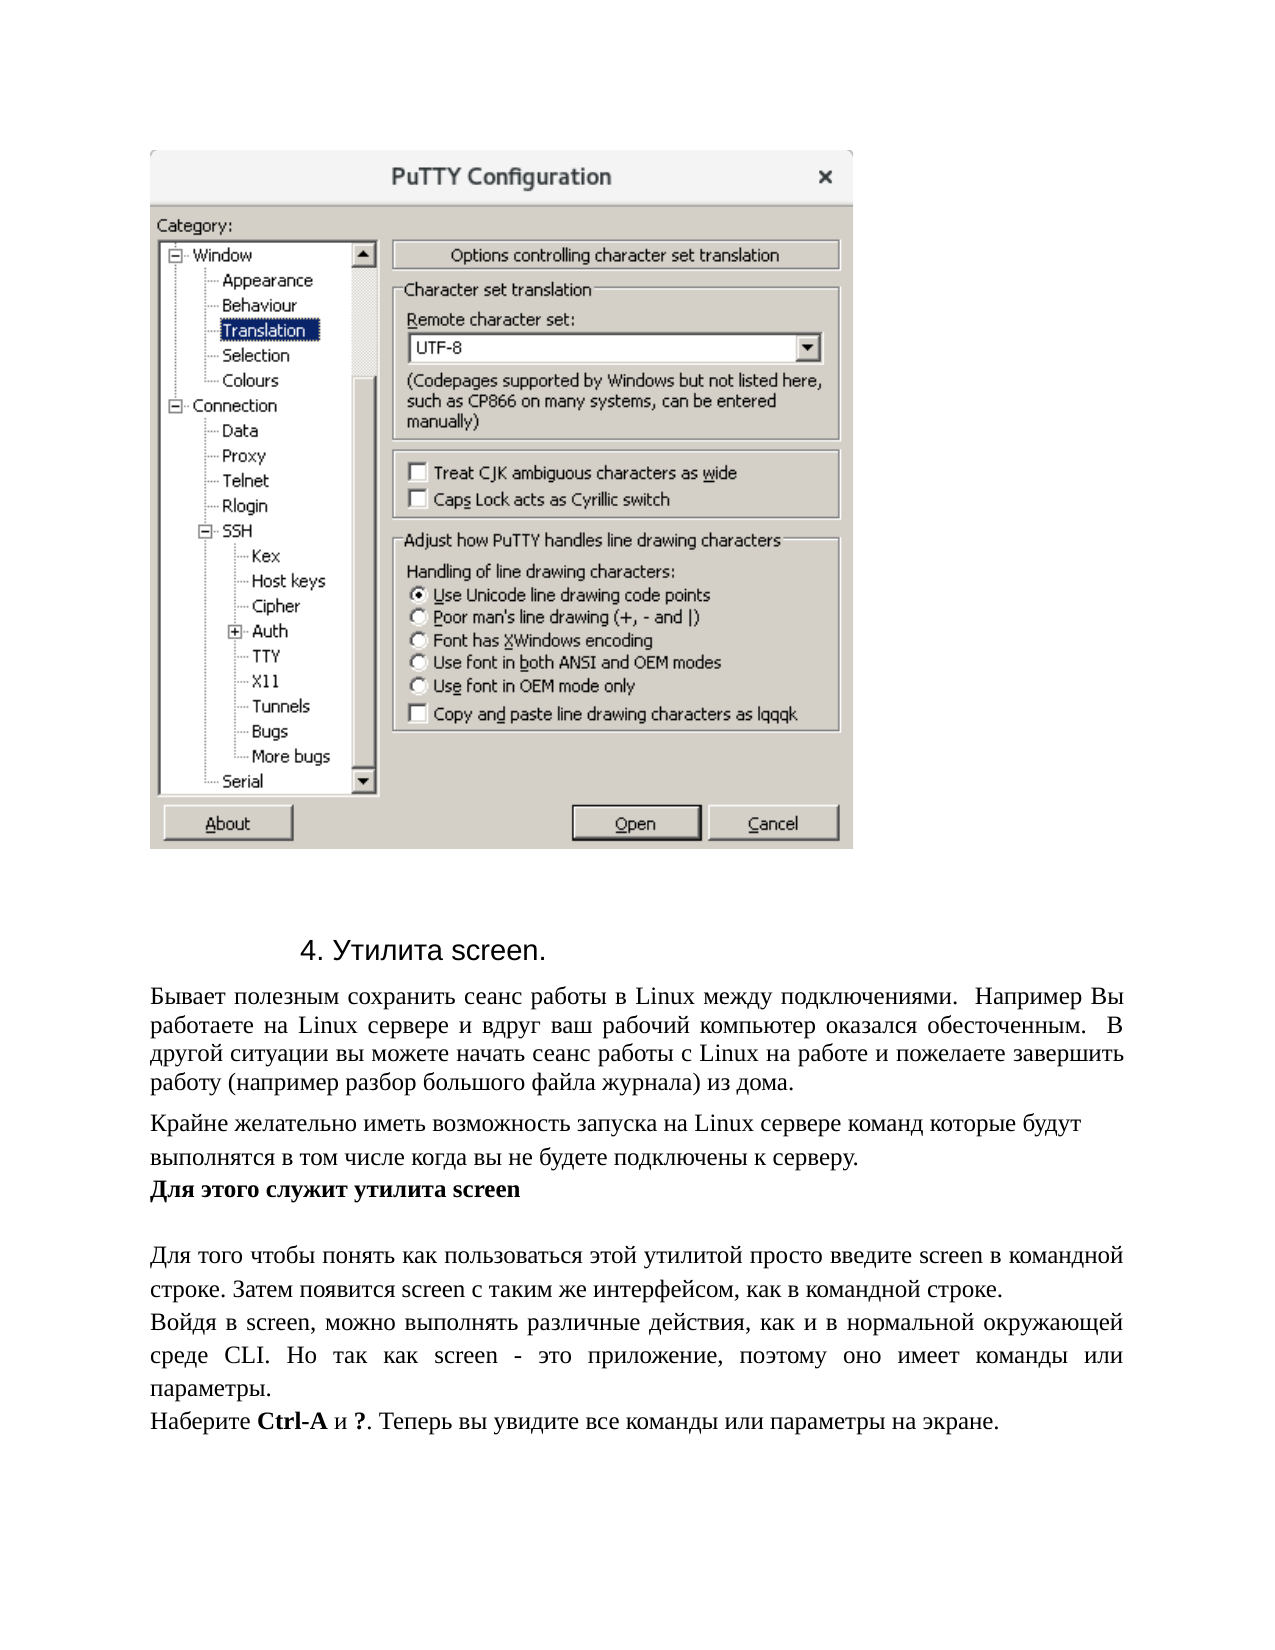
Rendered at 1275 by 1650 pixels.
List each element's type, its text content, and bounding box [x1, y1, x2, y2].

text Крайне желательно иметь возможность запуска на Linux сервере команд которые будут выполнятся в том числе когда вы не будете подключены к серверу. [150, 1108, 1125, 1170]
subtitle 4. Утилита screen. [225, 933, 1125, 966]
text Для этого служит утилита screen [150, 1174, 1125, 1203]
text Наберите Ctrl-A и ?. Теперь вы увидите все команды или параметры на экране. [150, 1406, 1125, 1434]
text Войдя в screen, можно выполнять различные действия, как и в нормальной окружающей среде CLI. Но так как screen - это приложение, поэтому оно имеет команды или параметры. [150, 1307, 1125, 1401]
text Для того чтобы понять как пользоваться этой утилитой просто введите screen в командной строке. Затем появится screen с таким же интерфейсом, как в командной строке. [150, 1241, 1125, 1302]
picture [150, 150, 854, 849]
subtitle Бывает полезным сохранить сеанс работы в Linux между подключениями. Например Вы работаете на Linux сервере и вдруг ваш рабочий компьютер оказался обесточенным. В другой ситуации вы можете начать сеанс работы с Linux на работе и пожелаете завершить работу (например разбор большого файла журнала) из дома. [150, 981, 1125, 1096]
